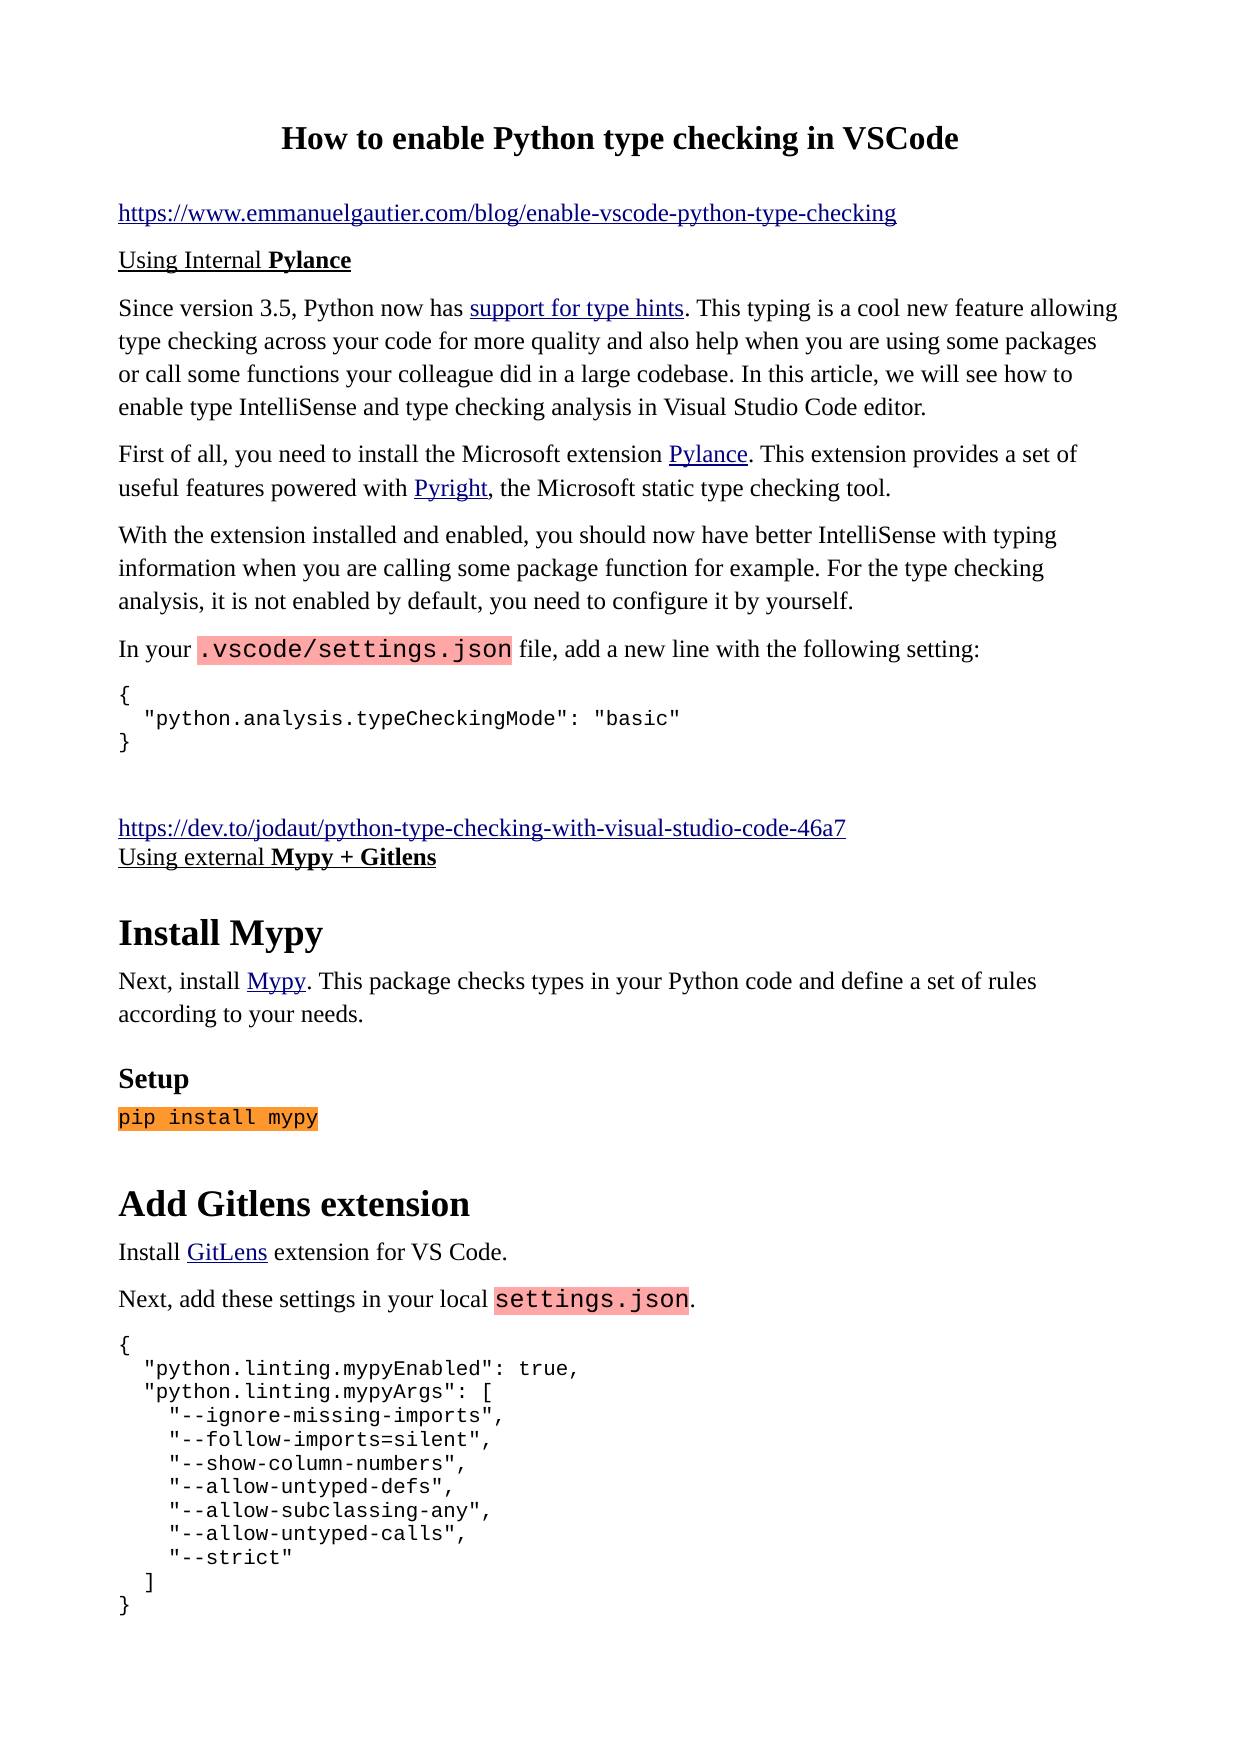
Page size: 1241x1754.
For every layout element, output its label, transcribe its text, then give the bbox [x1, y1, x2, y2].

text "python.linting.mypyEnabled": true, [118, 1358, 1122, 1382]
text Install GitLens extension for VS Code. [118, 1237, 1122, 1265]
text Next, install Mypy. This package checks types in your Python code and define a set of rules according to your needs. [118, 966, 1122, 1028]
text "--allow-untyped-calls", [118, 1523, 1122, 1547]
text "python.linting.mypyArgs": [ [118, 1382, 1122, 1405]
text Since version 3.5, Python now has support for type hints. This typing is a cool new feature allowing type checking across your code for more quality and also help when you are using some packages or call some functions your colleague did in a large codebase. In this article, we will see how to enable type IntelliSense and type checking analysis in Visual Studio Code editor. [118, 293, 1122, 421]
text pip install mypy [118, 1107, 1122, 1131]
text With the extension installed and enabled, you should now have better IntelliSense with typing information when you are calling some package function for example. For the type checking analysis, it is not enabled by default, you need to configure it by yourself. [118, 520, 1122, 615]
text } [118, 731, 1122, 755]
text In your .vscode/settings.json file, add a new line with the following setting: [118, 634, 1122, 665]
text { [118, 684, 1122, 707]
text { [118, 1334, 1122, 1358]
text https://www.emmanuelgautier.com/blog/enable-vscode-python-type-checking [118, 198, 1122, 226]
text Using Internal Pylance [118, 245, 1122, 274]
subtitle How to enable Python type checking in VSCode [118, 118, 1122, 156]
subtitle Setup [118, 1061, 1122, 1094]
text First of all, you need to install the Microsoft extension Pylance. This extension provides a set of useful features powered with Pyright, the Microsoft static type checking tool. [118, 439, 1122, 501]
text https://dev.to/jodaut/python-type-checking-with-visual-studio-code-46a7 [118, 813, 1122, 842]
text "--allow-subclassing-any", [118, 1500, 1122, 1523]
text } [118, 1594, 1122, 1618]
text "python.analysis.typeCheckingMode": "basic" [118, 707, 1122, 731]
text "--show-column-numbers", [118, 1452, 1122, 1476]
text Using external Mypy + Gitlens [118, 842, 1122, 871]
text "--follow-imports=silent", [118, 1429, 1122, 1452]
subtitle Add Gitlens extension [118, 1181, 1122, 1224]
text Next, add these settings in your local settings.json. [118, 1284, 1122, 1315]
subtitle Install Mypy [118, 910, 1122, 953]
text "--strict" [118, 1547, 1122, 1571]
text "--ignore-missing-imports", [118, 1405, 1122, 1429]
text "--allow-untyped-defs", [118, 1476, 1122, 1500]
text ] [118, 1571, 1122, 1594]
